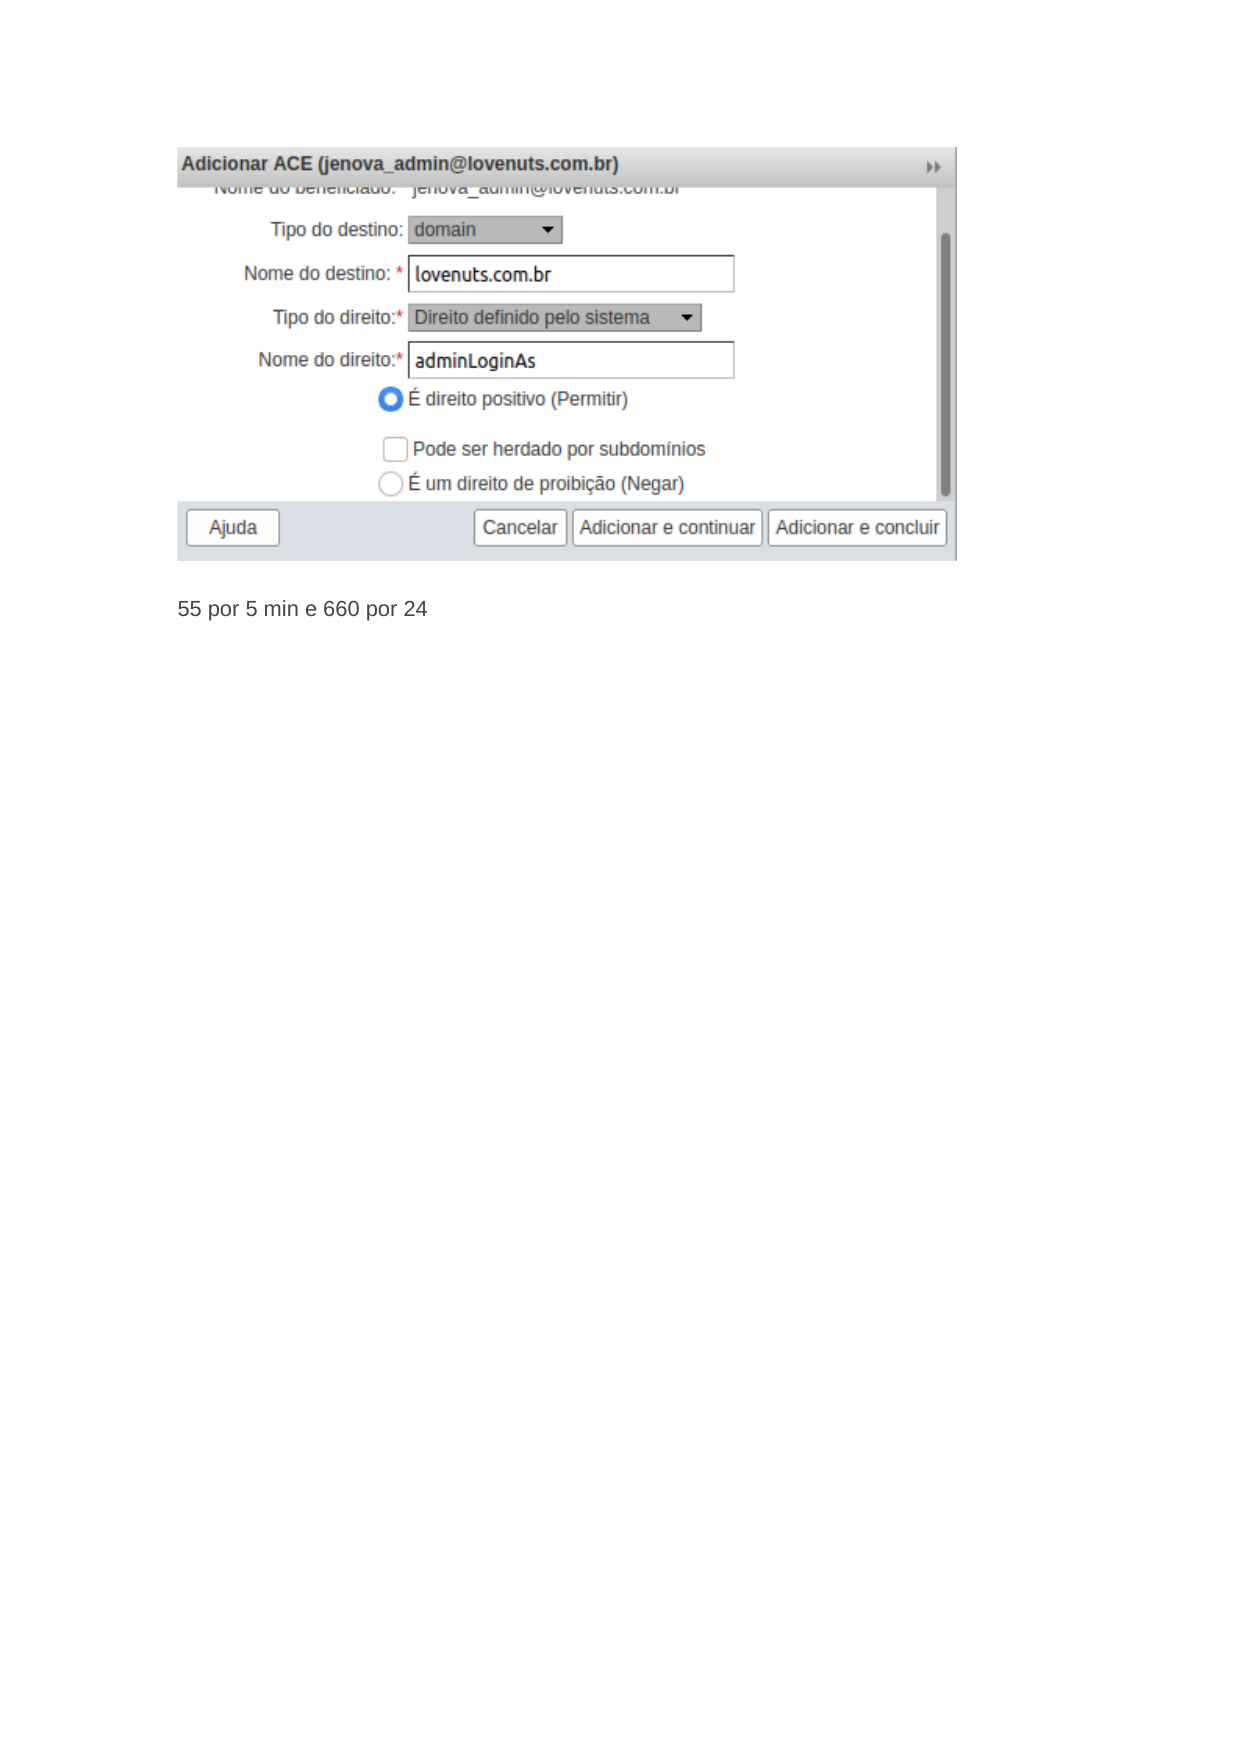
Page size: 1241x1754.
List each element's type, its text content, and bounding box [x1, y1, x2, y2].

picture [177, 147, 957, 561]
text 55 por 5 min e 660 por 24 [177, 596, 1063, 621]
